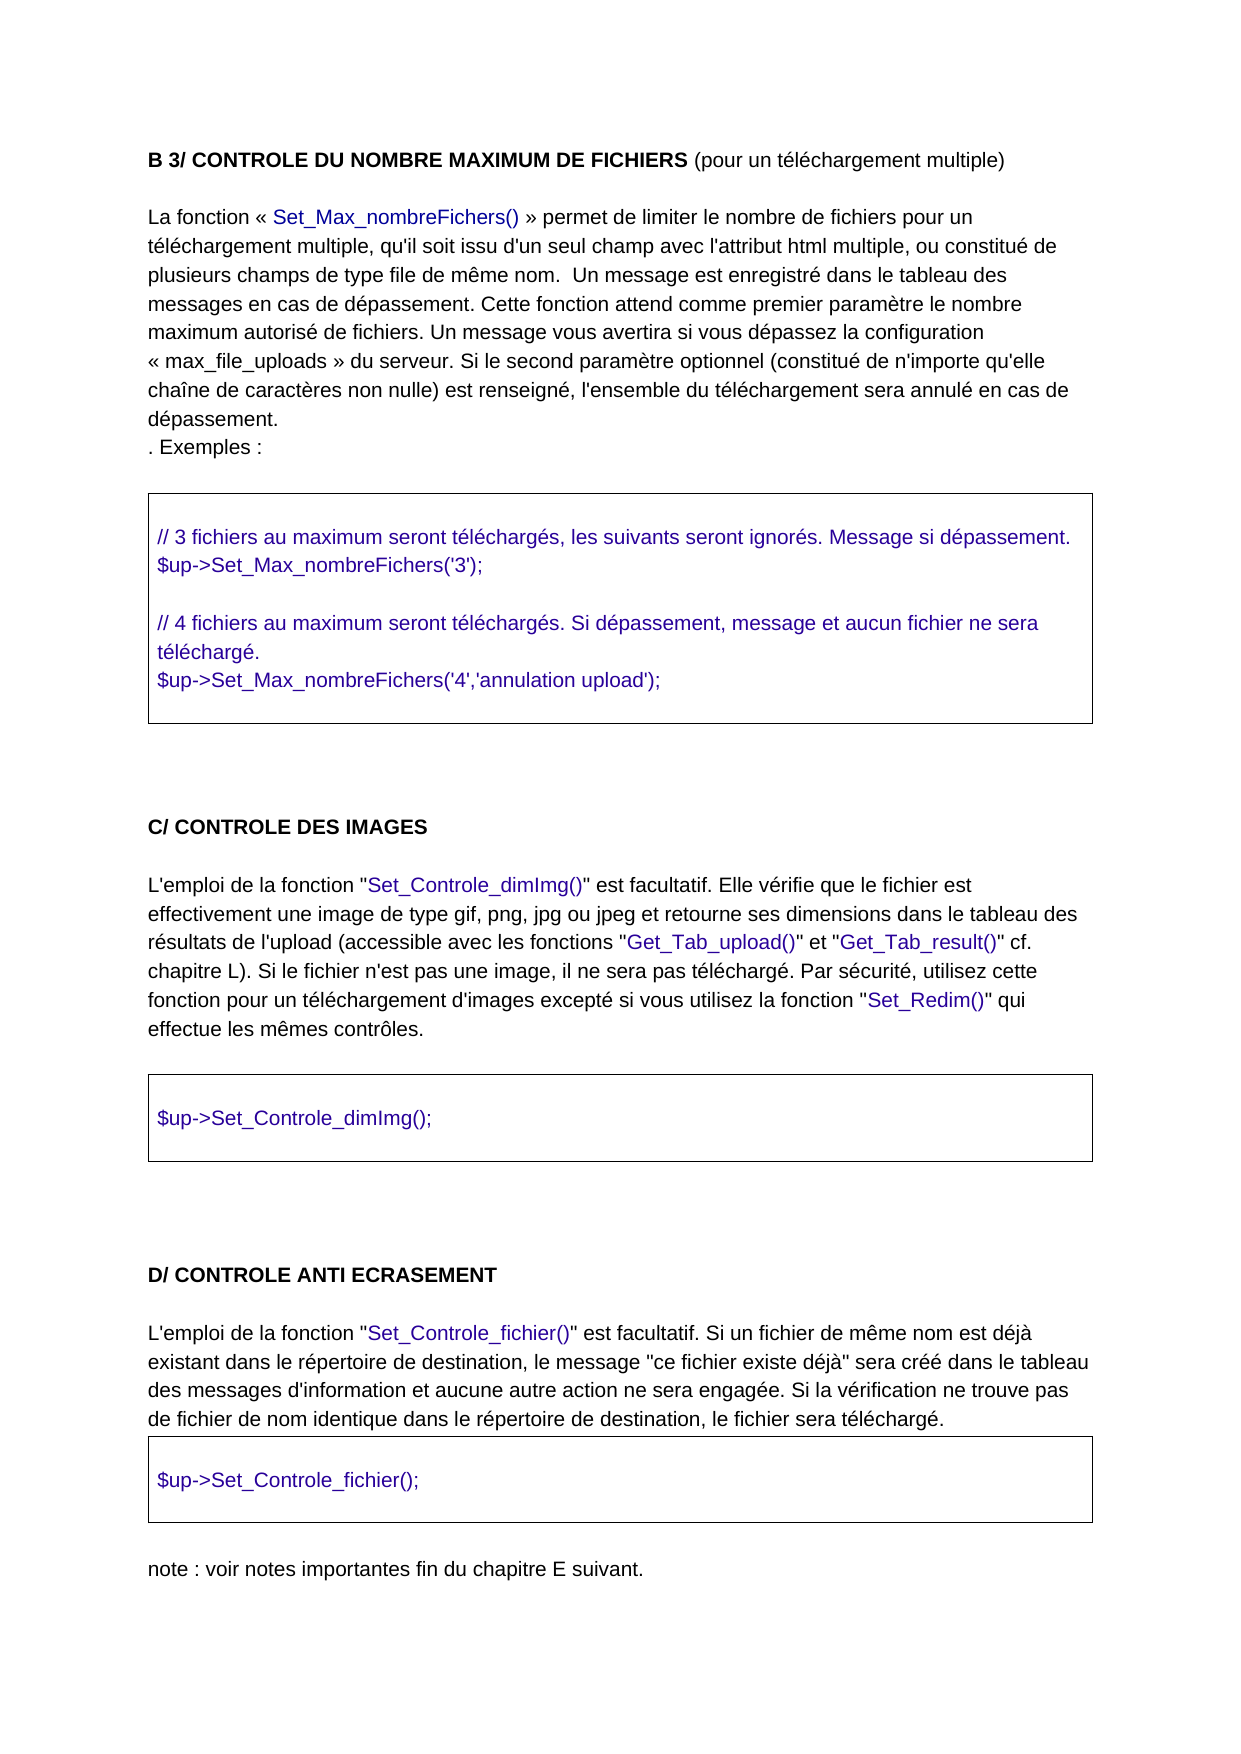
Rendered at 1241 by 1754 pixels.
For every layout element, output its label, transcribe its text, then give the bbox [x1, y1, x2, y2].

text note : voir notes importantes fin du chapitre E suivant. [148, 1557, 1093, 1581]
text La fonction « Set_Max_nombreFichers() » permet de limiter le nombre de fichiers pour un téléchargement multiple, qu'il soit issu d'un seul champ avec l'attribut html multiple, ou constitué de plusieurs champs de type file de même nom. Un message est enregistré dans le tableau des messages en cas de dépassement. Cette fonction attend comme premier paramètre le nombre maximum autorisé de fichiers. Un message vous avertira si vous dépassez la configuration « max_file_uploads » du serveur. Si le second paramètre optionnel (constitué de n'importe qu'elle chaîne de caractères non nulle) est renseigné, l'ensemble du téléchargement sera annulé en cas de dépassement. [148, 205, 1093, 430]
text // 4 fichiers au maximum seront téléchargés. Si dépassement, message et aucun fichier ne sera téléchargé. [149, 608, 1092, 663]
text $up->Set_Max_nombreFichers('4','annulation upload'); [149, 665, 1092, 692]
text L'emploi de la fonction "Set_Controle_dimImg()" est facultatif. Elle vérifie que le fichier est effectivement une image de type gif, png, jpg ou jpeg et retourne ses dimensions dans le tableau des résultats de l'upload (accessible avec les fonctions "Get_Tab_upload()" et "Get_Tab_result()" cf. chapitre L). Si le fichier n'est pas une image, il ne sera pas téléchargé. Par sécurité, utilisez cette fonction pour un téléchargement d'images excepté si vous utilisez la fonction "Set_Redim()" qui effectue les mêmes contrôles. [148, 873, 1093, 1040]
text B 3/ CONTROLE DU NOMBRE MAXIMUM DE FICHIERS (pour un téléchargement multiple) [148, 148, 1093, 172]
text L'emploi de la fonction "Set_Controle_fichier()" est facultatif. Si un fichier de même nom est déjà existant dans le répertoire de destination, le message "ce fichier existe déjà" sera créé dans le tableau des messages d'information et aucune autre action ne sera engagée. Si la vérification ne trouve pas de fichier de nom identique dans le répertoire de destination, le fichier sera téléchargé. [148, 1321, 1093, 1431]
text . Exemples : [148, 435, 1093, 459]
text // 3 fichiers au maximum seront téléchargés, les suivants seront ignorés. Message si dépassement. [149, 521, 1092, 548]
text $up->Set_Max_nombreFichers('3'); [149, 550, 1092, 577]
text $up->Set_Controle_fichier(); [149, 1464, 1092, 1492]
text $up->Set_Controle_dimImg(); [149, 1103, 1092, 1130]
text D/ CONTROLE ANTI ECRASEMENT [148, 1263, 1093, 1287]
text C/ CONTROLE DES IMAGES [148, 815, 1093, 839]
